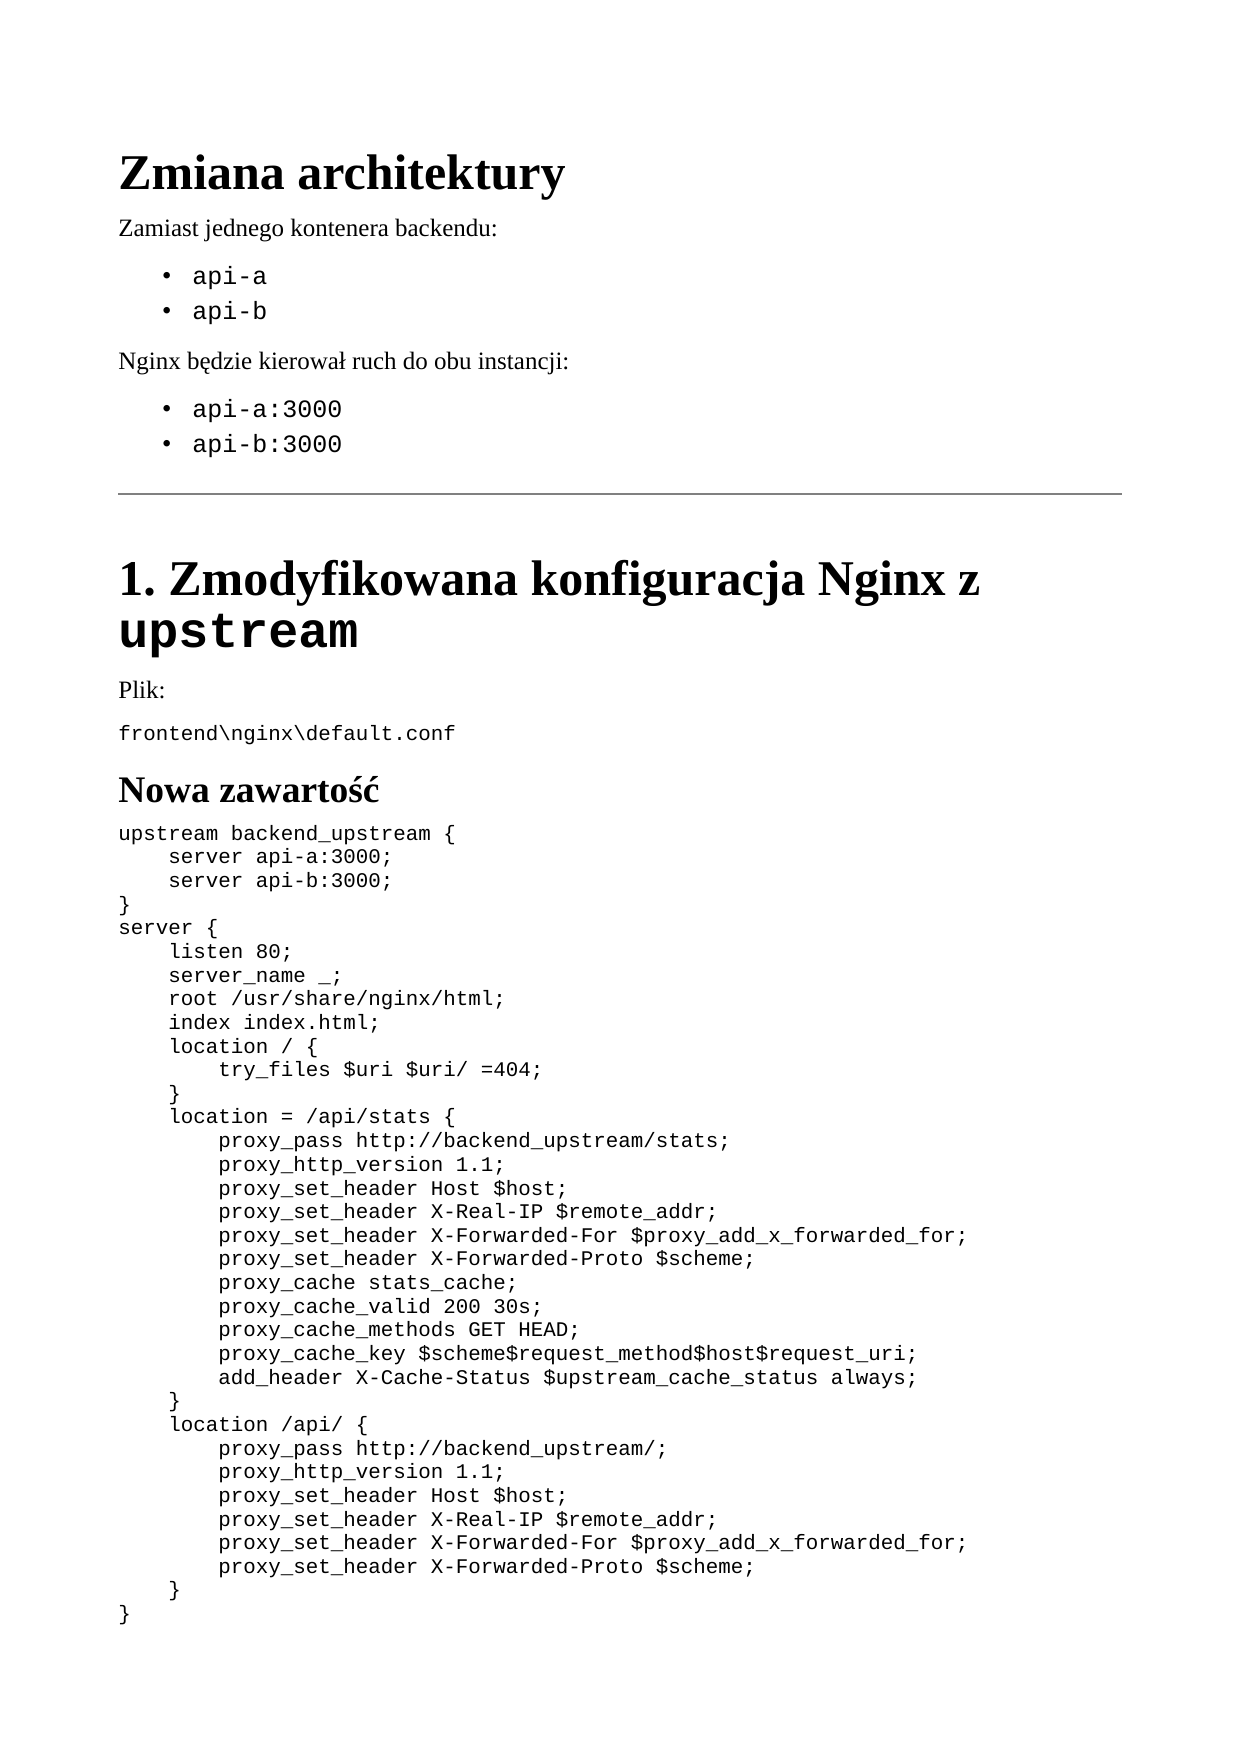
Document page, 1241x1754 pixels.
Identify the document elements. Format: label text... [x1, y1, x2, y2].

text try_files $uri $uri/ =404; [118, 1059, 1122, 1083]
text frontend\nginx\default.conf [118, 723, 1122, 746]
text proxy_set_header Host $host; [118, 1177, 1122, 1201]
text listen 80; [118, 941, 1122, 965]
text proxy_cache stats_cache; [118, 1272, 1122, 1296]
text server api-b:3000; [118, 870, 1122, 894]
text Zamiast jednego kontenera backendu: [118, 213, 1122, 242]
text proxy_set_header X-Real-IP $remote_addr; [118, 1508, 1122, 1532]
text server api-a:3000; [118, 846, 1122, 870]
text location / { [118, 1036, 1122, 1059]
subtitle Nowa zawartość [118, 767, 1122, 810]
text upstream backend_upstream { [118, 823, 1122, 846]
text proxy_set_header X-Forwarded-For $proxy_add_x_forwarded_for; [118, 1225, 1122, 1248]
text proxy_set_header X-Forwarded-For $proxy_add_x_forwarded_for; [118, 1532, 1122, 1556]
text location /api/ { [118, 1414, 1122, 1438]
text root /usr/share/nginx/html; [118, 988, 1122, 1012]
text proxy_cache_key $scheme$request_method$host$request_uri; [118, 1343, 1122, 1367]
text proxy_cache_valid 200 30s; [118, 1296, 1122, 1319]
text proxy_cache_methods GET HEAD; [118, 1319, 1122, 1343]
subtitle Zmiana architektury [118, 143, 1122, 201]
text } [118, 1083, 1122, 1107]
list api-a [162, 261, 1122, 292]
text proxy_set_header X-Real-IP $remote_addr; [118, 1201, 1122, 1225]
list api-b:3000 [162, 429, 1122, 460]
text } [118, 894, 1122, 917]
list api-b [162, 296, 1122, 327]
text proxy_set_header Host $host; [118, 1485, 1122, 1508]
text server { [118, 917, 1122, 941]
text proxy_http_version 1.1; [118, 1154, 1122, 1177]
text server_name _; [118, 965, 1122, 988]
text } [118, 1603, 1122, 1627]
text proxy_set_header X-Forwarded-Proto $scheme; [118, 1556, 1122, 1579]
list api-a:3000 [162, 394, 1122, 424]
text } [118, 1579, 1122, 1603]
text Plik: [118, 675, 1122, 704]
text index index.html; [118, 1012, 1122, 1036]
text proxy_pass http://backend_upstream/stats; [118, 1130, 1122, 1154]
subtitle 1. Zmodyfikowana konfiguracja Nginx z upstream [118, 548, 1122, 663]
text proxy_set_header X-Forwarded-Proto $scheme; [118, 1248, 1122, 1272]
text proxy_http_version 1.1; [118, 1461, 1122, 1485]
text add_header X-Cache-Status $upstream_cache_status always; [118, 1367, 1122, 1390]
text Nginx będzie kierował ruch do obu instancji: [118, 346, 1122, 375]
text } [118, 1390, 1122, 1414]
text proxy_pass http://backend_upstream/; [118, 1438, 1122, 1461]
text location = /api/stats { [118, 1107, 1122, 1130]
